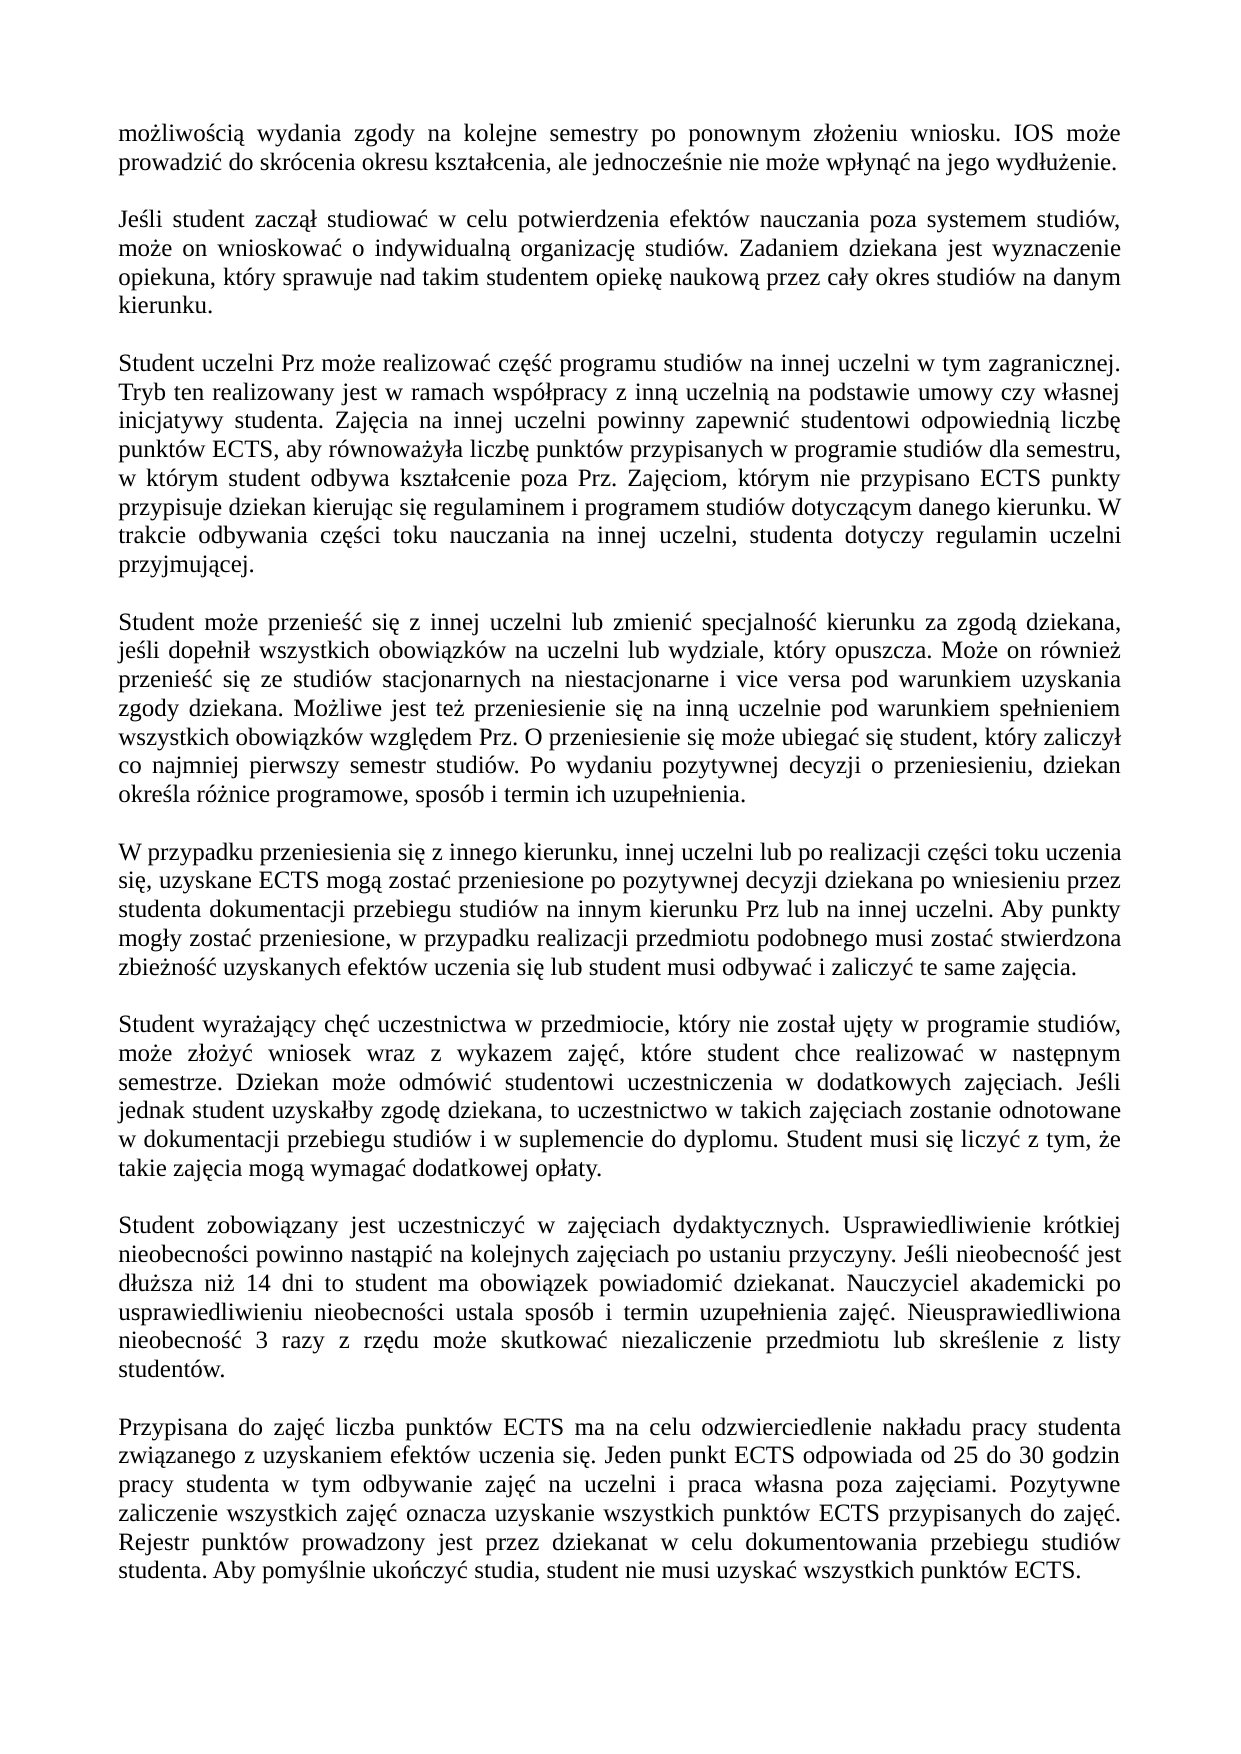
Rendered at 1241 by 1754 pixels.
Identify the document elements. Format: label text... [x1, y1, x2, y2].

text Student może przenieść się z innej uczelni lub zmienić specjalność kierunku za zgodą dziekana, jeśli dopełnił wszystkich obowiązków na uczelni lub wydziale, który opuszcza. Może on również przenieść się ze studiów stacjonarnych na niestacjonarne i vice versa pod warunkiem uzyskania zgody dziekana. Możliwe jest też przeniesienie się na inną uczelnie pod warunkiem spełnieniem wszystkich obowiązków względem Prz. O przeniesienie się może ubiegać się student, który zaliczył co najmniej pierwszy semestr studiów. Po wydaniu pozytywnej decyzji o przeniesieniu, dziekan określa różnice programowe, sposób i termin ich uzupełnienia. [118, 607, 1122, 808]
text możliwością wydania zgody na kolejne semestry po ponownym złożeniu wniosku. IOS może prowadzić do skrócenia okresu kształcenia, ale jednocześnie nie może wpłynąć na jego wydłużenie. [118, 118, 1122, 176]
text Student wyrażający chęć uczestnictwa w przedmiocie, który nie został ujęty w programie studiów, może złożyć wniosek wraz z wykazem zajęć, które student chce realizować w następnym semestrze. Dziekan może odmówić studentowi uczestniczenia w dodatkowych zajęciach. Jeśli jednak student uzyskałby zgodę dziekana, to uczestnictwo w takich zajęciach zostanie odnotowane w dokumentacji przebiegu studiów i w suplemencie do dyplomu. Student musi się liczyć z tym, że takie zajęcia mogą wymagać dodatkowej opłaty. [118, 1009, 1122, 1182]
text W przypadku przeniesienia się z innego kierunku, innej uczelni lub po realizacji części toku uczenia się, uzyskane ECTS mogą zostać przeniesione po pozytywnej decyzji dziekana po wniesieniu przez studenta dokumentacji przebiegu studiów na innym kierunku Prz lub na innej uczelni. Aby punkty mogły zostać przeniesione, w przypadku realizacji przedmiotu podobnego musi zostać stwierdzona zbieżność uzyskanych efektów uczenia się lub student musi odbywać i zaliczyć te same zajęcia. [118, 837, 1122, 981]
text Student zobowiązany jest uczestniczyć w zajęciach dydaktycznych. Usprawiedliwienie krótkiej nieobecności powinno nastąpić na kolejnych zajęciach po ustaniu przyczyny. Jeśli nieobecność jest dłuższa niż 14 dni to student ma obowiązek powiadomić dziekanat. Nauczyciel akademicki po usprawiedliwieniu nieobecności ustala sposób i termin uzupełnienia zajęć. Nieusprawiedliwiona nieobecność 3 razy z rzędu może skutkować niezaliczenie przedmiotu lub skreślenie z listy studentów. [118, 1211, 1122, 1383]
text Jeśli student zaczął studiować w celu potwierdzenia efektów nauczania poza systemem studiów, może on wnioskować o indywidualną organizację studiów. Zadaniem dziekana jest wyznaczenie opiekuna, który sprawuje nad takim studentem opiekę naukową przez cały okres studiów na danym kierunku. [118, 204, 1122, 319]
text Przypisana do zajęć liczba punktów ECTS ma na celu odzwierciedlenie nakładu pracy studenta związanego z uzyskaniem efektów uczenia się. Jeden punkt ECTS odpowiada od 25 do 30 godzin pracy studenta w tym odbywanie zajęć na uczelni i praca własna poza zajęciami. Pozytywne zaliczenie wszystkich zajęć oznacza uzyskanie wszystkich punktów ECTS przypisanych do zajęć. Rejestr punktów prowadzony jest przez dziekanat w celu dokumentowania przebiegu studiów studenta. Aby pomyślnie ukończyć studia, student nie musi uzyskać wszystkich punktów ECTS. [118, 1412, 1122, 1584]
text Student uczelni Prz może realizować część programu studiów na innej uczelni w tym zagranicznej. Tryb ten realizowany jest w ramach współpracy z inną uczelnią na podstawie umowy czy własnej inicjatywy studenta. Zajęcia na innej uczelni powinny zapewnić studentowi odpowiednią liczbę punktów ECTS, aby równoważyła liczbę punktów przypisanych w programie studiów dla semestru, w którym student odbywa kształcenie poza Prz. Zajęciom, którym nie przypisano ECTS punkty przypisuje dziekan kierując się regulaminem i programem studiów dotyczącym danego kierunku. W trakcie odbywania części toku nauczania na innej uczelni, studenta dotyczy regulamin uczelni przyjmującej. [118, 348, 1122, 578]
